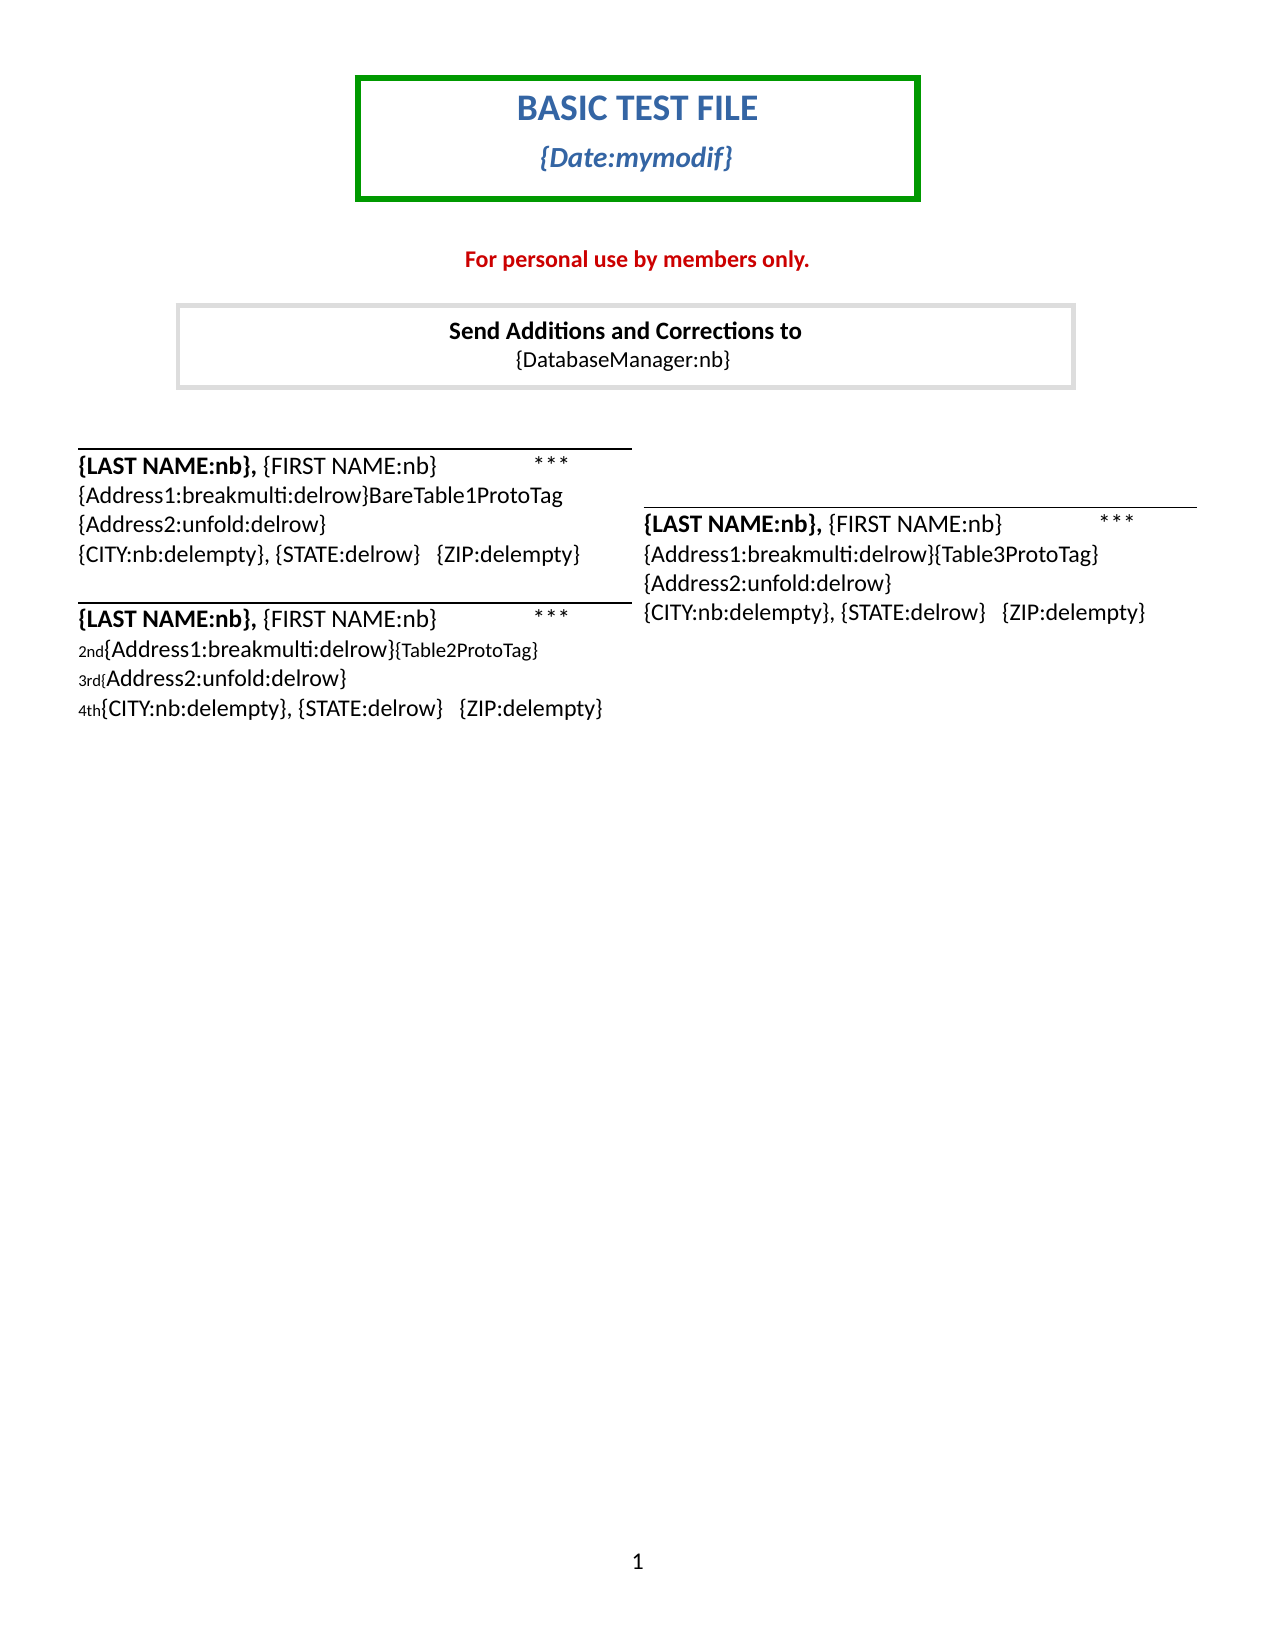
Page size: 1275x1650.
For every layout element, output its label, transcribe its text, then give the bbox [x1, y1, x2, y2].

table_cell {CITY:nb:delempty}, {STATE:delrow} {ZIP:delempty} [644, 598, 1197, 627]
text Send Additions and Corrections to [195, 315, 1056, 346]
table_header {LAST NAME:nb}, {FIRST NAME:nb} *** [644, 508, 1197, 539]
text For personal use by members only. [78, 244, 1197, 273]
table_cell 4th{CITY:nb:delempty}, {STATE:delrow} {ZIP:delempty} [78, 693, 632, 722]
table_cell 3rd{Address2:unfold:delrow} [78, 664, 632, 693]
table_header {LAST NAME:nb}, {FIRST NAME:nb} *** [78, 604, 632, 634]
table_cell {Address1:breakmulti:delrow}BareTable1ProtoTag [78, 480, 632, 509]
table_cell 2nd{Address1:breakmulti:delrow}{Table2ProtoTag} [78, 634, 632, 663]
table_cell {Address1:breakmulti:delrow}{Table3ProtoTag} [644, 539, 1197, 568]
table_cell {CITY:nb:delempty}, {STATE:delrow} {ZIP:delempty} [78, 539, 632, 568]
table_header {LAST NAME:nb}, {FIRST NAME:nb} *** [78, 450, 632, 480]
text {DatabaseManager:nb} [195, 346, 1056, 373]
text BASIC TEST FILE [361, 81, 914, 130]
table_cell {Address2:unfold:delrow} [644, 568, 1197, 597]
text {Date:mymodif} [361, 136, 914, 178]
table_cell {Address2:unfold:delrow} [78, 510, 632, 539]
